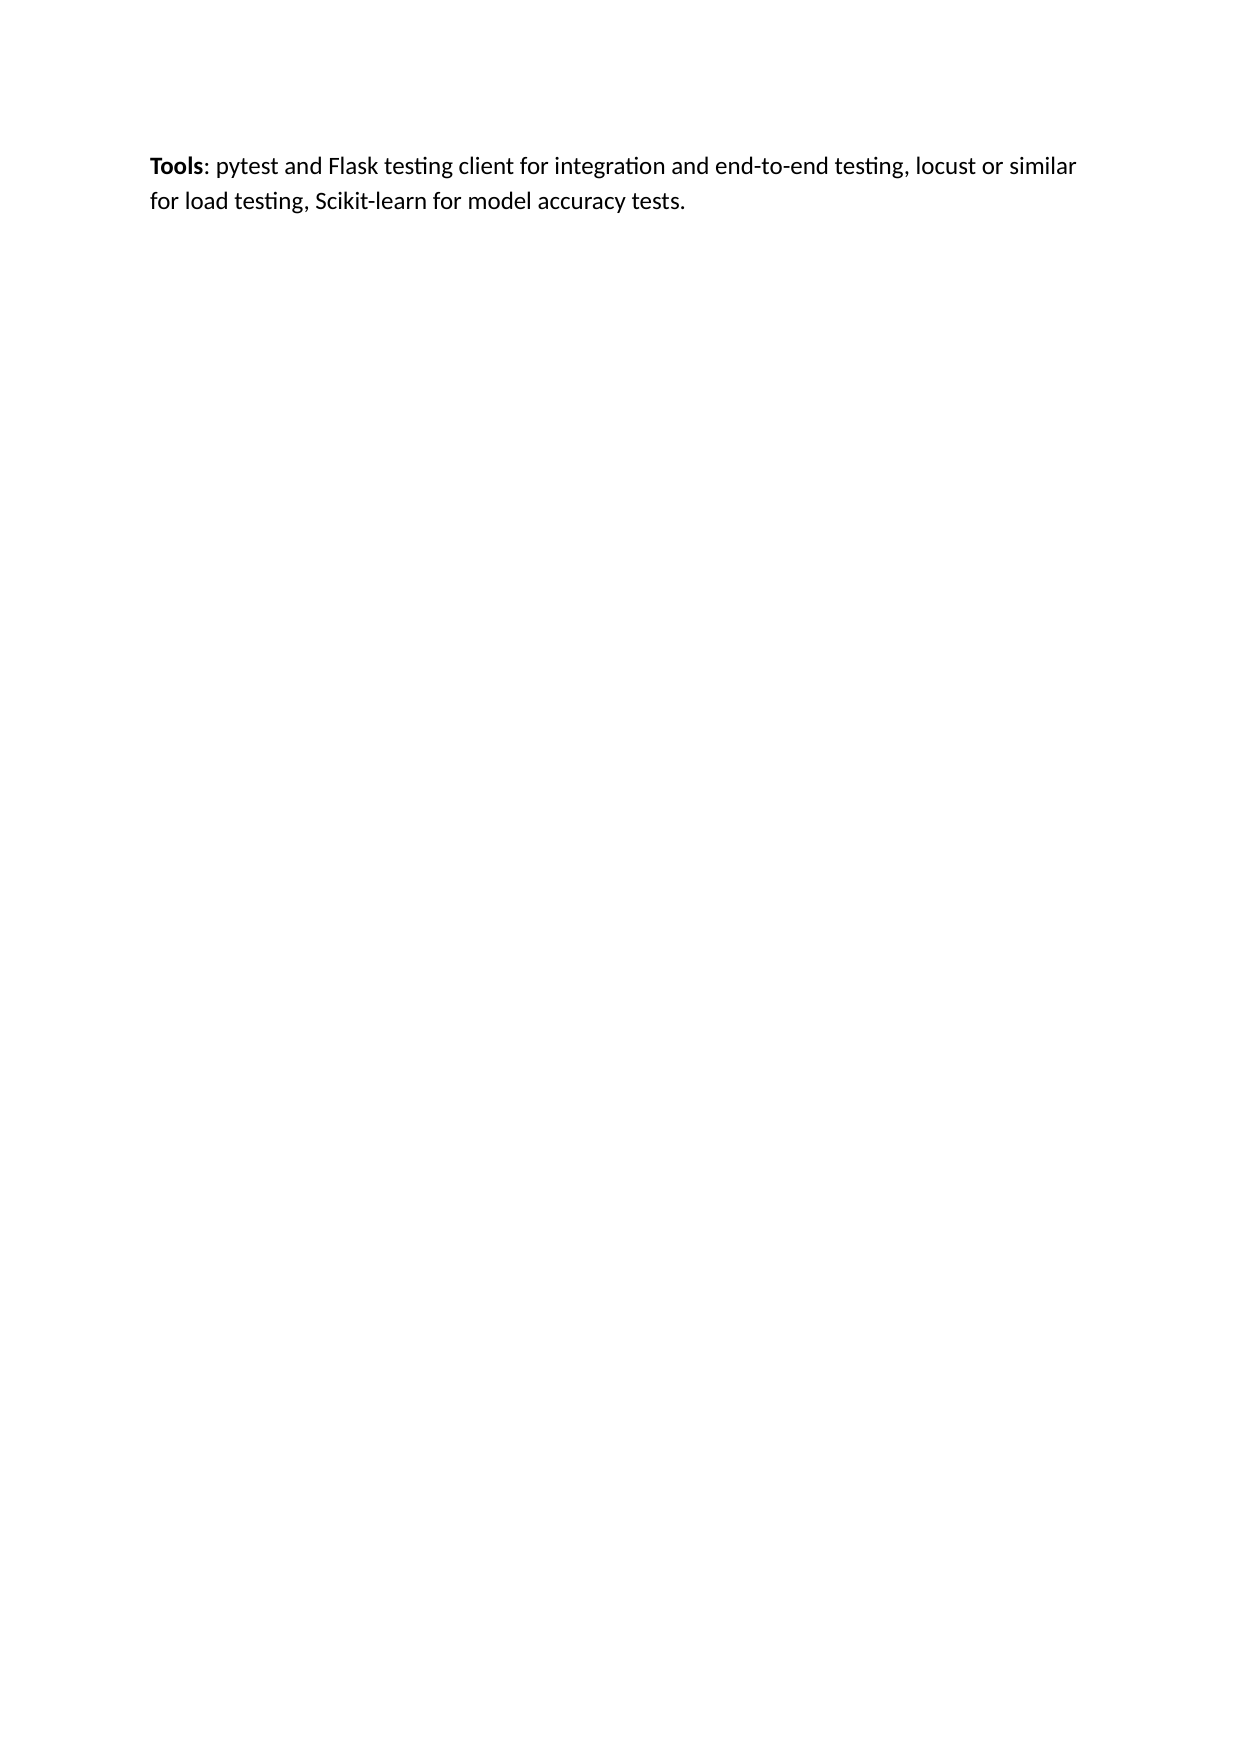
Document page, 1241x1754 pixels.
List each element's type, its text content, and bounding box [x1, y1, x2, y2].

text Tools: pytest and Flask testing client for integration and end-to-end testing, locust or similar for load testing, Scikit-learn for model accuracy tests. [150, 150, 1090, 216]
